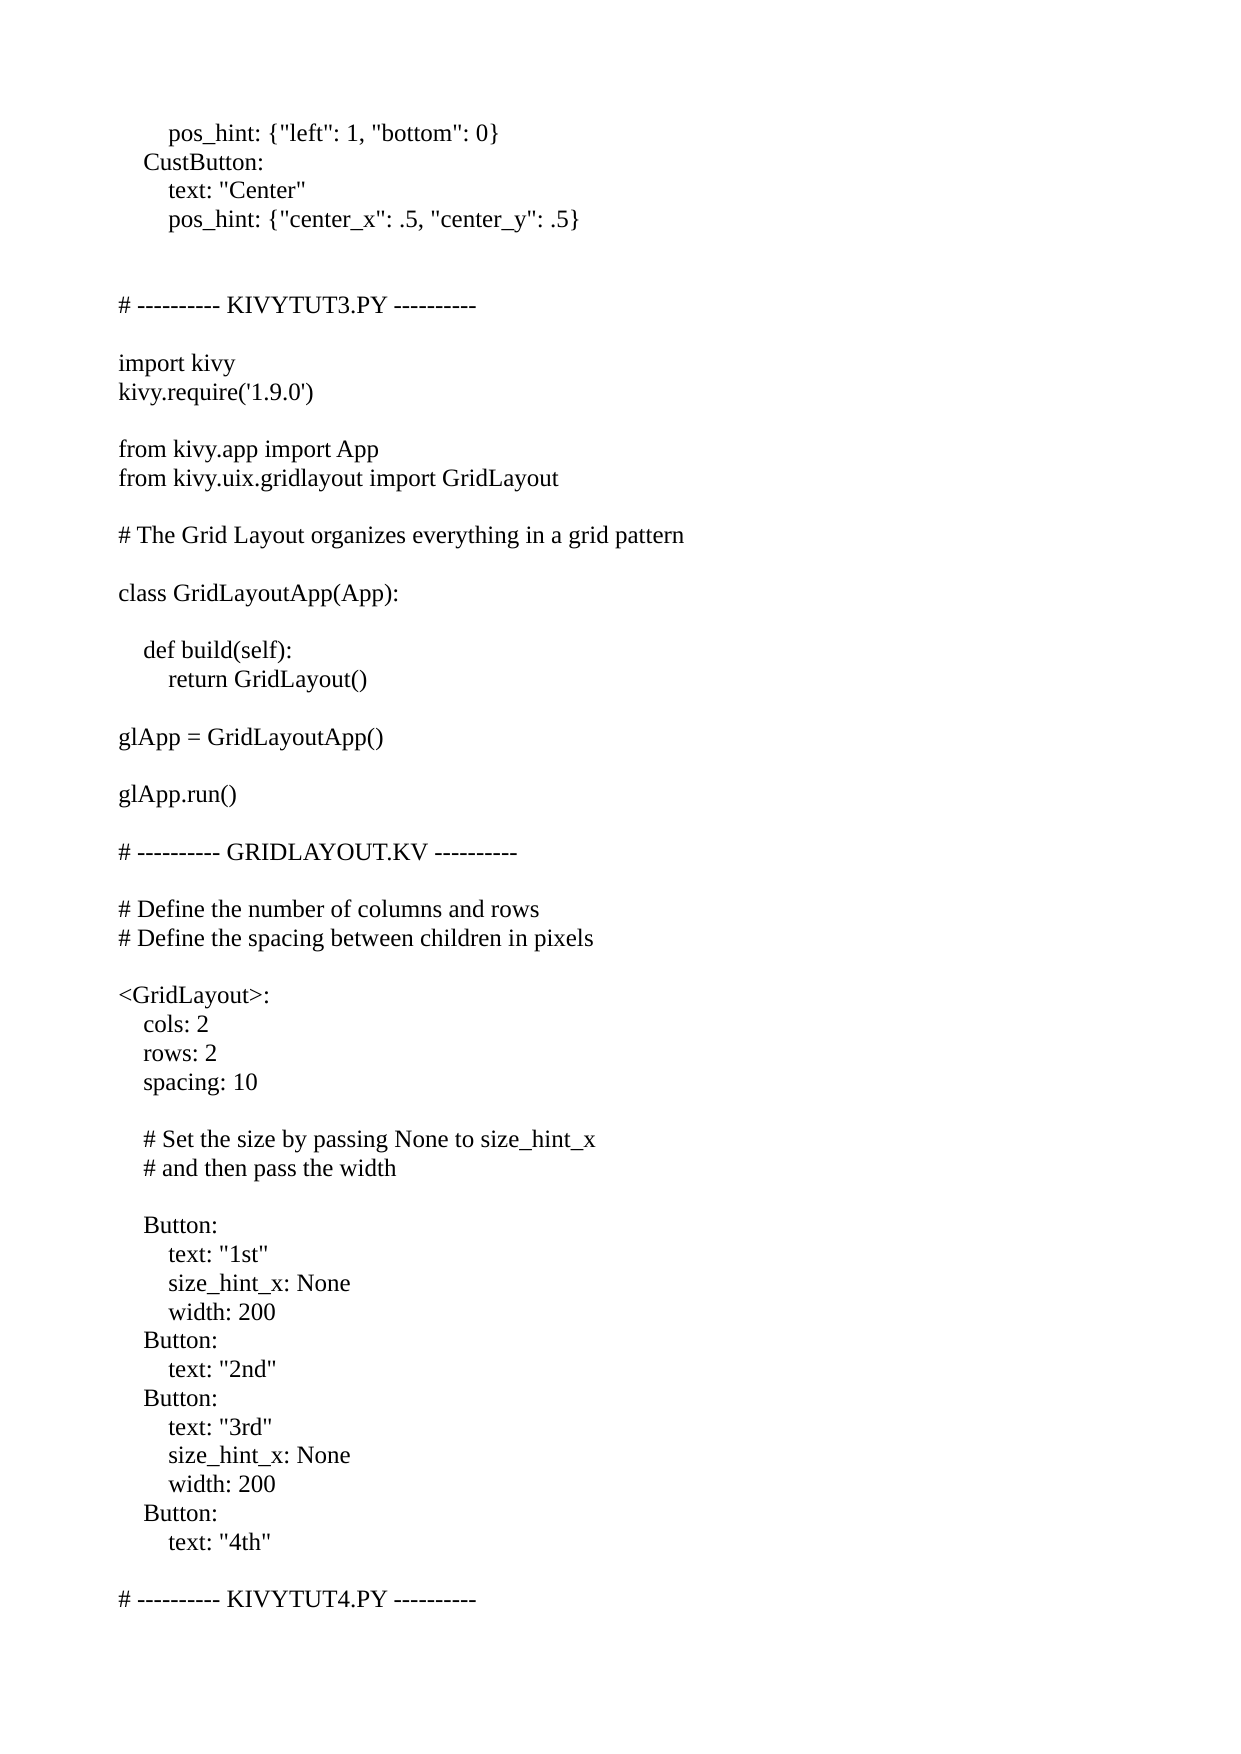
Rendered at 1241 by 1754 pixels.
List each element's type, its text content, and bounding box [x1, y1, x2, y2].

text width: 200 [118, 1469, 1122, 1498]
text Button: [118, 1326, 1122, 1354]
text # Set the size by passing None to size_hint_x [118, 1124, 1122, 1153]
text Button: [118, 1383, 1122, 1412]
text class GridLayoutApp(App): [118, 578, 1122, 607]
text spacing: 10 [118, 1067, 1122, 1096]
text rows: 2 [118, 1038, 1122, 1067]
text size_hint_x: None [118, 1441, 1122, 1469]
text # ---------- GRIDLAYOUT.KV ---------- [118, 837, 1122, 866]
text text: "3rd" [118, 1412, 1122, 1441]
text # ---------- KIVYTUT4.PY ---------- [118, 1584, 1122, 1613]
text # and then pass the width [118, 1153, 1122, 1182]
text text: "1st" [118, 1239, 1122, 1268]
text pos_hint: {"center_x": .5, "center_y": .5} [118, 204, 1122, 233]
text from kivy.uix.gridlayout import GridLayout [118, 463, 1122, 492]
text cols: 2 [118, 1009, 1122, 1038]
text Button: [118, 1498, 1122, 1527]
text glApp.run() [118, 779, 1122, 808]
text kivy.require('1.9.0') [118, 377, 1122, 406]
text import kivy [118, 348, 1122, 377]
text text: "Center" [118, 176, 1122, 204]
text Button: [118, 1211, 1122, 1239]
text def build(self): [118, 636, 1122, 664]
text # The Grid Layout organizes everything in a grid pattern [118, 521, 1122, 549]
text return GridLayout() [118, 664, 1122, 693]
text pos_hint: {"left": 1, "bottom": 0} [118, 118, 1122, 147]
text width: 200 [118, 1297, 1122, 1326]
text glApp = GridLayoutApp() [118, 722, 1122, 751]
text from kivy.app import App [118, 434, 1122, 463]
text # ---------- KIVYTUT3.PY ---------- [118, 291, 1122, 319]
text CustButton: [118, 147, 1122, 176]
text text: "2nd" [118, 1354, 1122, 1383]
text # Define the spacing between children in pixels [118, 923, 1122, 952]
text size_hint_x: None [118, 1268, 1122, 1297]
text <GridLayout>: [118, 981, 1122, 1009]
text # Define the number of columns and rows [118, 894, 1122, 923]
text text: "4th" [118, 1527, 1122, 1556]
